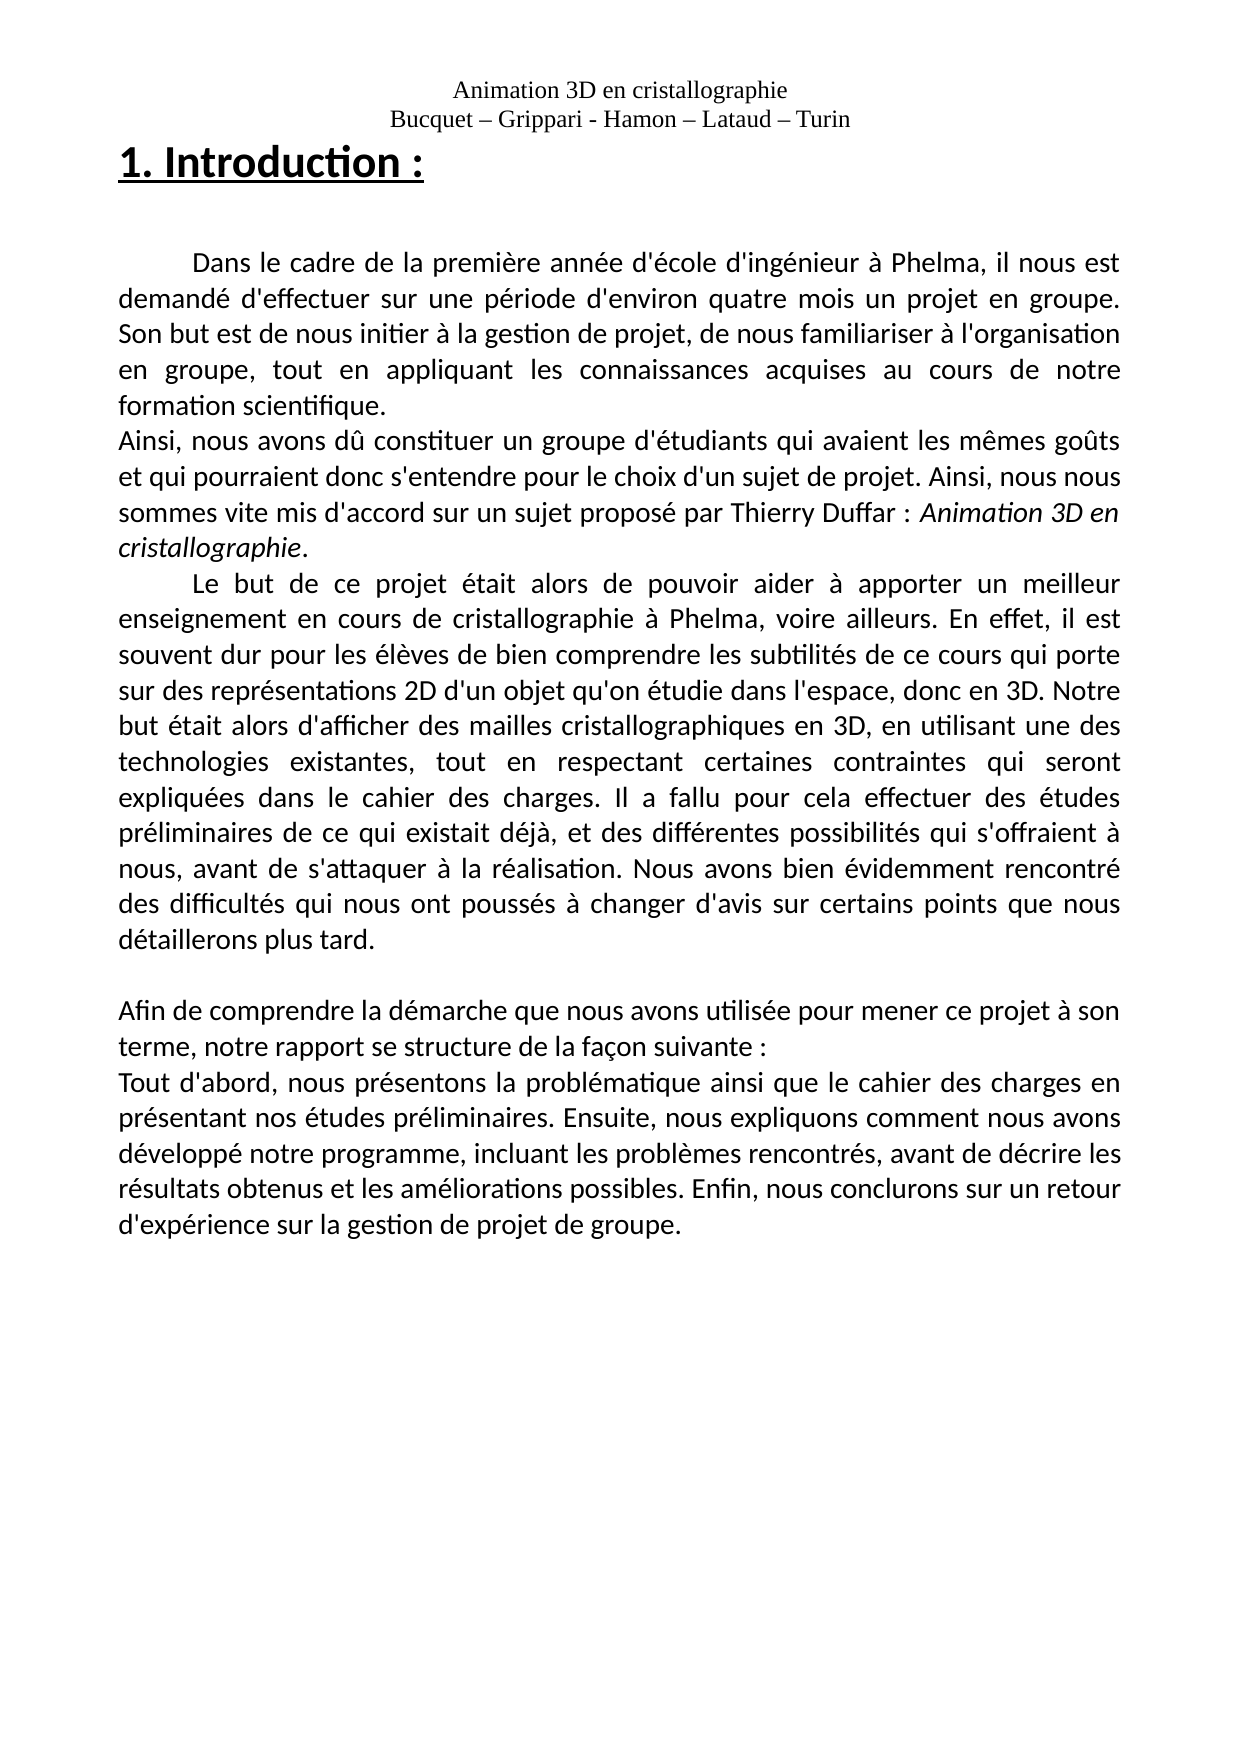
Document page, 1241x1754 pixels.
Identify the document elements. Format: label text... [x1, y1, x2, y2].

text Afin de comprendre la démarche que nous avons utilisée pour mener ce projet à son terme, notre rapport se structure de la façon suivante : [118, 992, 1122, 1064]
text Le but de ce projet était alors de pouvoir aider à apporter un meilleur enseignement en cours de cristallographie à Phelma, voire ailleurs. En effet, il est souvent dur pour les élèves de bien comprendre les subtilités de ce cours qui porte sur des représentations 2D d'un objet qu'on étudie dans l'espace, donc en 3D. Notre but était alors d'afficher des mailles cristallographiques en 3D, en utilisant une des technologies existantes, tout en respectant certaines contraintes qui seront expliquées dans le cahier des charges. Il a fallu pour cela effectuer des études préliminaires de ce qui existait déjà, et des différentes possibilités qui s'offraient à nous, avant de s'attaquer à la réalisation. Nous avons bien évidemment rencontré des difficultés qui nous ont poussés à changer d'avis sur certains points que nous détaillerons plus tard. [118, 565, 1122, 957]
text Ainsi, nous avons dû constituer un groupe d'étudiants qui avaient les mêmes goûts et qui pourraient donc s'entendre pour le choix d'un sujet de projet. Ainsi, nous nous sommes vite mis d'accord sur un sujet proposé par Thierry Duffar : Animation 3D en cristallographie. [118, 422, 1122, 565]
text Dans le cadre de la première année d'école d'ingénieur à Phelma, il nous est demandé d'effectuer sur une période d'environ quatre mois un projet en groupe. Son but est de nous initier à la gestion de projet, de nous familiariser à l'organisation en groupe, tout en appliquant les connaissances acquises au cours de notre formation scientifique. [118, 244, 1122, 422]
text Tout d'abord, nous présentons la problématique ainsi que le cahier des charges en présentant nos études préliminaires. Ensuite, nous expliquons comment nous avons développé notre programme, incluant les problèmes rencontrés, avant de décrire les résultats obtenus et les améliorations possibles. Enfin, nous conclurons sur un retour d'expérience sur la gestion de projet de groupe. [118, 1064, 1122, 1242]
text 1. Introduction : [118, 132, 1122, 244]
